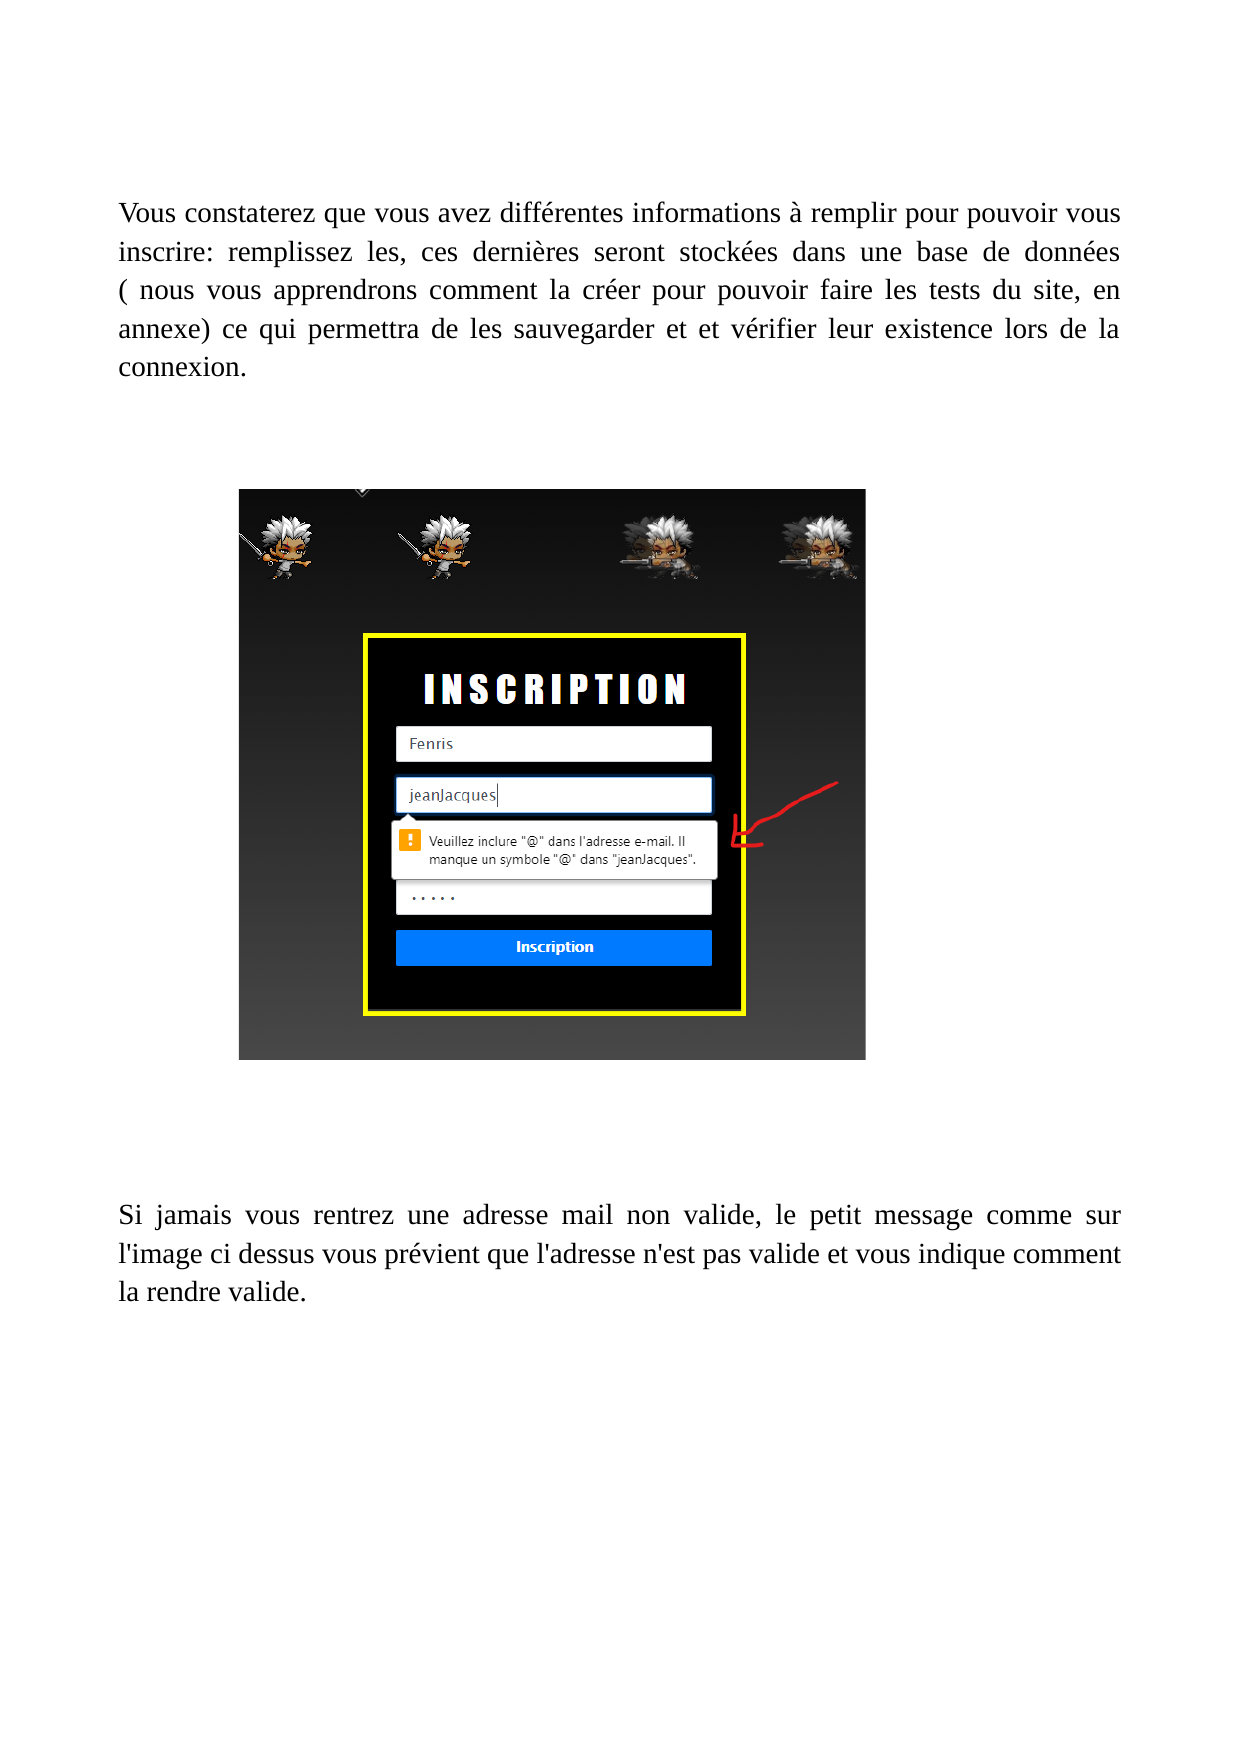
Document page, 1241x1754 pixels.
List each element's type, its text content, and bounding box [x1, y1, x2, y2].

text Vous constaterez que vous avez différentes informations à remplir pour pouvoir vous inscrire: remplissez les, ces dernières seront stockées dans une base de données ( nous vous apprendrons comment la créer pour pouvoir faire les tests du site, en annexe) ce qui permettra de les sauvegarder et et vérifier leur existence lors de la connexion. [118, 195, 1122, 383]
picture [238, 489, 866, 1060]
text Si jamais vous rentrez une adresse mail non valide, le petit message comme sur l'image ci dessus vous prévient que l'adresse n'est pas valide et vous indique comment la rendre valide. [118, 1197, 1122, 1308]
